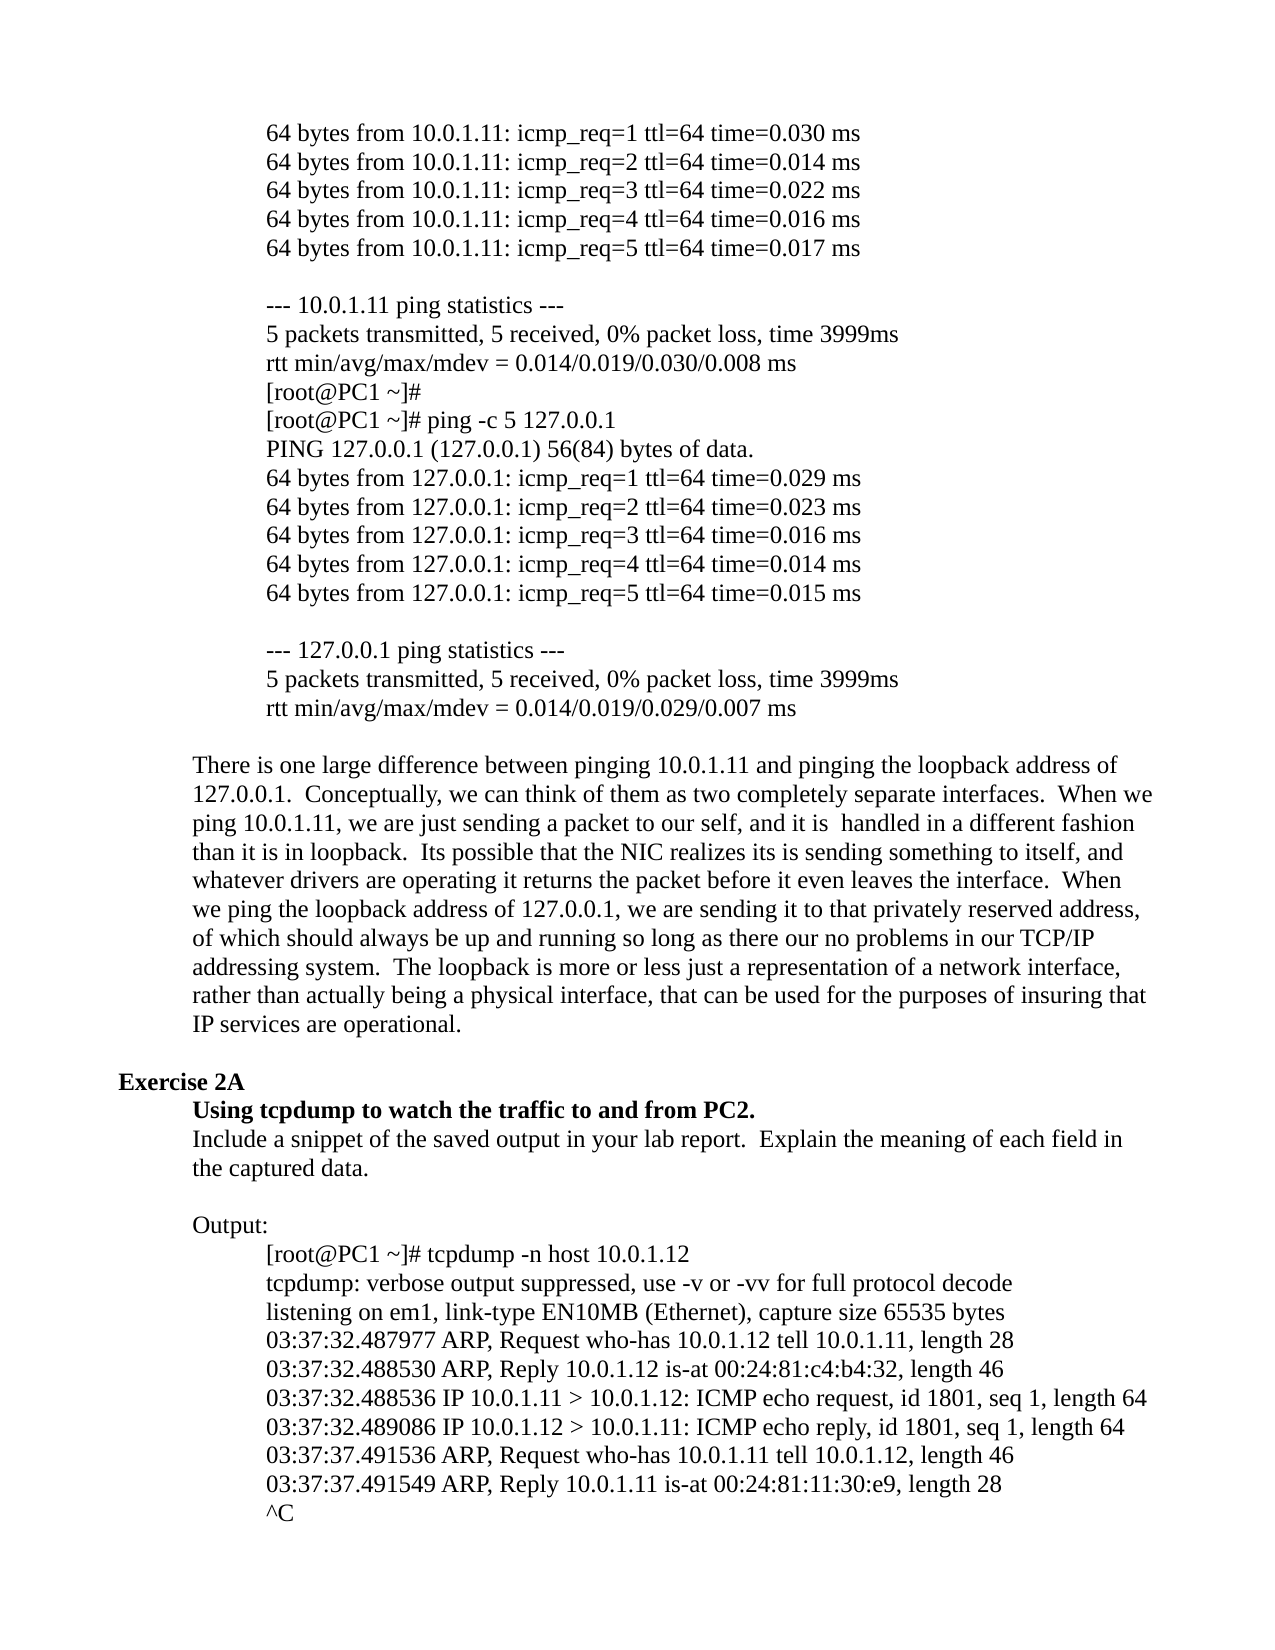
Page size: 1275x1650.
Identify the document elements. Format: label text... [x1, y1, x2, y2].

text [root@PC1 ~]# [266, 377, 1157, 406]
text 64 bytes from 10.0.1.11: icmp_req=3 ttl=64 time=0.022 ms [266, 176, 1157, 204]
text Output: [192, 1211, 1157, 1239]
text Include a snippet of the saved output in your lab report. Explain the meaning of each field in the captured data. [192, 1124, 1157, 1182]
text 64 bytes from 127.0.0.1: icmp_req=1 ttl=64 time=0.029 ms [266, 463, 1157, 492]
text 03:37:32.488530 ARP, Reply 10.0.1.12 is-at 00:24:81:c4:b4:32, length 46 [266, 1354, 1157, 1383]
text [root@PC1 ~]# tcpdump -n host 10.0.1.12 [266, 1239, 1157, 1268]
text Exercise 2A [118, 1067, 1157, 1096]
text 03:37:32.487977 ARP, Request who-has 10.0.1.12 tell 10.0.1.11, length 28 [266, 1326, 1157, 1354]
text Using tcpdump to watch the traffic to and from PC2. [118, 1096, 1157, 1124]
text 03:37:32.489086 IP 10.0.1.12 > 10.0.1.11: ICMP echo reply, id 1801, seq 1, length 64 [266, 1412, 1157, 1441]
text 64 bytes from 10.0.1.11: icmp_req=4 ttl=64 time=0.016 ms [266, 204, 1157, 233]
text [root@PC1 ~]# ping -c 5 127.0.0.1 [266, 406, 1157, 434]
text PING 127.0.0.1 (127.0.0.1) 56(84) bytes of data. [266, 434, 1157, 463]
text rtt min/avg/max/mdev = 0.014/0.019/0.030/0.008 ms [266, 348, 1157, 377]
text 03:37:37.491536 ARP, Request who-has 10.0.1.11 tell 10.0.1.12, length 46 [266, 1441, 1157, 1469]
text --- 10.0.1.11 ping statistics --- [266, 291, 1157, 319]
text ^C [266, 1498, 1157, 1527]
text --- 127.0.0.1 ping statistics --- [266, 636, 1157, 664]
text tcpdump: verbose output suppressed, use -v or -vv for full protocol decode [266, 1268, 1157, 1297]
text 03:37:32.488536 IP 10.0.1.11 > 10.0.1.12: ICMP echo request, id 1801, seq 1, length 64 [266, 1383, 1157, 1412]
text 64 bytes from 10.0.1.11: icmp_req=1 ttl=64 time=0.030 ms [266, 118, 1157, 147]
text There is one large difference between pinging 10.0.1.11 and pinging the loopback address of 127.0.0.1. Conceptually, we can think of them as two completely separate interfaces. When we ping 10.0.1.11, we are just sending a packet to our self, and it is handled in a different fashion than it is in loopback. Its possible that the NIC realizes its is sending something to itself, and whatever drivers are operating it returns the packet before it even leaves the interface. When we ping the loopback address of 127.0.0.1, we are sending it to that privately reserved address, of which should always be up and running so long as there our no problems in our TCP/IP addressing system. The loopback is more or less just a representation of a network interface, rather than actually being a physical interface, that can be used for the purposes of insuring that IP services are operational. [192, 751, 1157, 1038]
text 64 bytes from 127.0.0.1: icmp_req=2 ttl=64 time=0.023 ms [266, 492, 1157, 521]
text 64 bytes from 127.0.0.1: icmp_req=4 ttl=64 time=0.014 ms [266, 549, 1157, 578]
text 03:37:37.491549 ARP, Reply 10.0.1.11 is-at 00:24:81:11:30:e9, length 28 [266, 1469, 1157, 1498]
text 64 bytes from 10.0.1.11: icmp_req=2 ttl=64 time=0.014 ms [266, 147, 1157, 176]
text 64 bytes from 127.0.0.1: icmp_req=5 ttl=64 time=0.015 ms [266, 578, 1157, 607]
text 5 packets transmitted, 5 received, 0% packet loss, time 3999ms [266, 664, 1157, 693]
text 5 packets transmitted, 5 received, 0% packet loss, time 3999ms [266, 319, 1157, 348]
text rtt min/avg/max/mdev = 0.014/0.019/0.029/0.007 ms [266, 693, 1157, 722]
text 64 bytes from 10.0.1.11: icmp_req=5 ttl=64 time=0.017 ms [266, 233, 1157, 262]
text 64 bytes from 127.0.0.1: icmp_req=3 ttl=64 time=0.016 ms [266, 521, 1157, 549]
text listening on em1, link-type EN10MB (Ethernet), capture size 65535 bytes [266, 1297, 1157, 1326]
